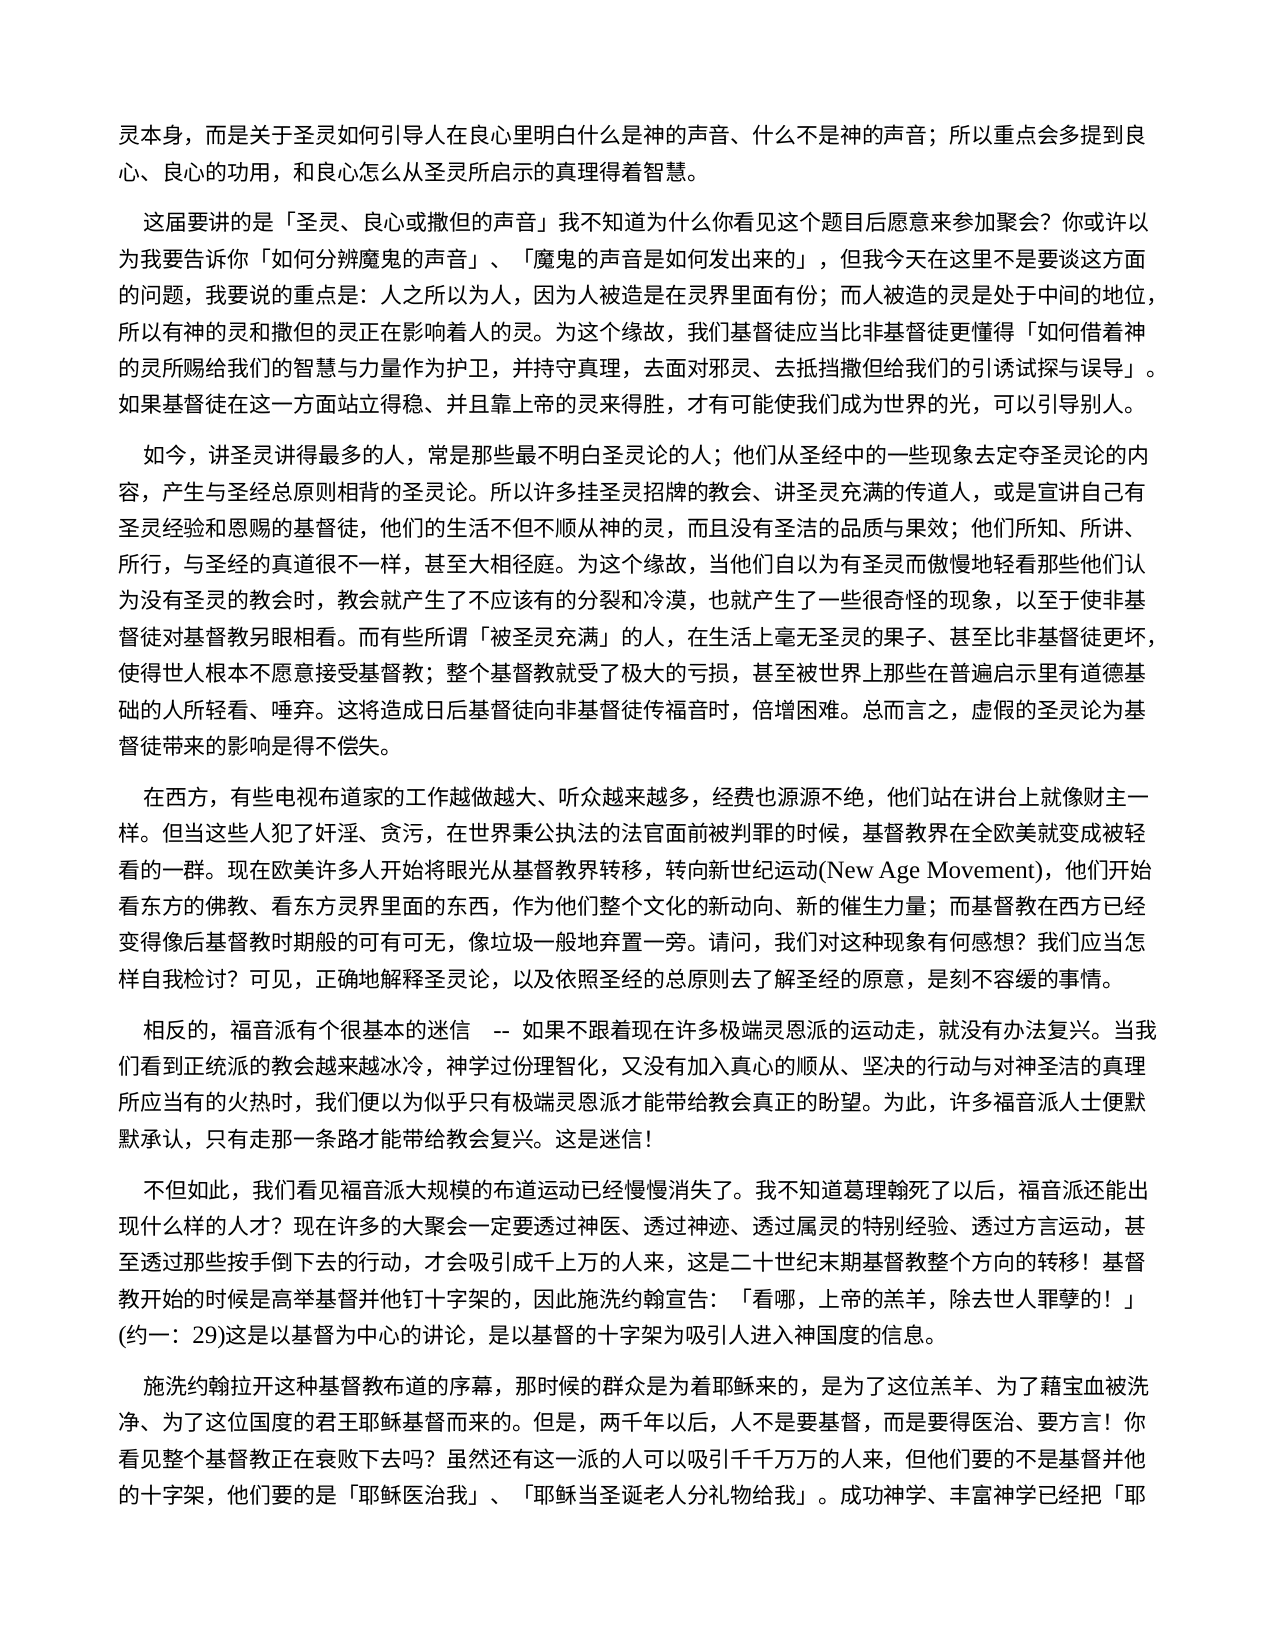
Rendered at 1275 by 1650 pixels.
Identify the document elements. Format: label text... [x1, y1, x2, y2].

text 十多年前，有好多人要我讲「圣灵论」这个题目，都被我拒绝了，因为我深深知道时间还没有到。几年前，我清楚知道主引导我开始讲关于圣灵的真理，我就一连讲了三次「圣灵论」的题目 -- 「圣灵、祷告、复兴」、「圣灵的引导，动力的生活」、「圣灵的洗与恩赐」。今年是第四年，但这次我所要谈的重点不是圣灵本身，而是关于圣灵如何引导人在良心里明白什么是神的声音、什么不是神的声音；所以重点会多提到良心、良心的功用，和良心怎么从圣灵所启示的真理得着智慧。 [118, 118, 1157, 186]
text 如今，讲圣灵讲得最多的人，常是那些最不明白圣灵论的人；他们从圣经中的一些现象去定夺圣灵论的内容，产生与圣经总原则相背的圣灵论。所以许多挂圣灵招牌的教会、讲圣灵充满的传道人，或是宣讲自己有圣灵经验和恩赐的基督徒，他们的生活不但不顺从神的灵，而且没有圣洁的品质与果效；他们所知、所讲、所行，与圣经的真道很不一样，甚至大相径庭。为这个缘故，当他们自以为有圣灵而傲慢地轻看那些他们认为没有圣灵的教会时，教会就产生了不应该有的分裂和冷漠，也就产生了一些很奇怪的现象，以至于使非基督徒对基督教另眼相看。而有些所谓「被圣灵充满」的人，在生活上毫无圣灵的果子、甚至比非基督徒更坏，使得世人根本不愿意接受基督教；整个基督教就受了极大的亏损，甚至被世界上那些在普遍启示里有道德基础的人所轻看、唾弃。这将造成日后基督徒向非基督徒传福音时，倍增困难。总而言之，虚假的圣灵论为基督徒带来的影响是得不偿失。 [118, 438, 1157, 761]
text 施洗约翰拉开这种基督教布道的序幕，那时候的群众是为着耶稣来的，是为了这位羔羊、为了藉宝血被洗净、为了这位国度的君王耶稣基督而来的。但是，两千年以后，人不是要基督，而是要得医治、要方言！你看见整个基督教正在衰败下去吗？虽然还有这一派的人可以吸引千千万万的人来，但他们要的不是基督并他的十字架，他们要的是「耶稣医治我」、「耶稣当圣诞老人分礼物给我」。成功神学、丰富神学已经把「耶稣基督并他钉十字架」这个最重要的信息慢慢丢弃，他们把基督当成一位送礼物、担保你事业成功的慈善家，或是可以医治肉体病痛的医生。这样的基督是圣经中的基督吗？ [118, 1369, 1157, 1510]
text 不但如此，我们看见褔音派大规模的布道运动已经慢慢消失了。我不知道葛理翰死了以后，福音派还能出现什么样的人才？现在许多的大聚会一定要透过神医、透过神迹、透过属灵的特别经验、透过方言运动，甚至透过那些按手倒下去的行动，才会吸引成千上万的人来，这是二十世纪末期基督教整个方向的转移！基督教开始的时候是高举基督并他钉十字架的，因此施洗约翰宣告：「看哪，上帝的羔羊，除去世人罪孽的！」(约一：29)这是以基督为中心的讲论，是以基督的十字架为吸引人进入神国度的信息。 [118, 1173, 1157, 1350]
text 相反的，福音派有个很基本的迷信 -- 如果不跟着现在许多极端灵恩派的运动走，就没有办法复兴。当我们看到正统派的教会越来越冰冷，神学过份理智化，又没有加入真心的顺从、坚决的行动与对神圣洁的真理所应当有的火热时，我们便以为似乎只有极端灵恩派才能带给教会真正的盼望。为此，许多福音派人士便默默承认，只有走那一条路才能带给教会复兴。这是迷信！ [118, 1013, 1157, 1153]
text 在西方，有些电视布道家的工作越做越大、听众越来越多，经费也源源不绝，他们站在讲台上就像财主一样。但当这些人犯了奸淫、贪污，在世界秉公执法的法官面前被判罪的时候，基督教界在全欧美就变成被轻看的一群。现在欧美许多人开始将眼光从基督教界转移，转向新世纪运动(New Age Movement)，他们开始看东方的佛教、看东方灵界里面的东西，作为他们整个文化的新动向、新的催生力量；而基督教在西方已经变得像后基督教时期般的可有可无，像垃圾一般地弃置一旁。请问，我们对这种现象有何感想？我们应当怎样自我检讨？可见，正确地解释圣灵论，以及依照圣经的总原则去了解圣经的原意，是刻不容缓的事情。 [118, 780, 1157, 993]
text 这届要讲的是「圣灵、良心或撒但的声音」我不知道为什么你看见这个题目后愿意来参加聚会？你或许以为我要告诉你「如何分辨魔鬼的声音」、「魔鬼的声音是如何发出来的」，但我今天在这里不是要谈这方面的问题，我要说的重点是：人之所以为人，因为人被造是在灵界里面有份；而人被造的灵是处于中间的地位，所以有神的灵和撒但的灵正在影响着人的灵。为这个缘故，我们基督徒应当比非基督徒更懂得「如何借着神的灵所赐给我们的智慧与力量作为护卫，并持守真理，去面对邪灵、去抵挡撒但给我们的引诱试探与误导」。如果基督徒在这一方面站立得稳、并且靠上帝的灵来得胜，才有可能使我们成为世界的光，可以引导别人。 [118, 205, 1157, 419]
